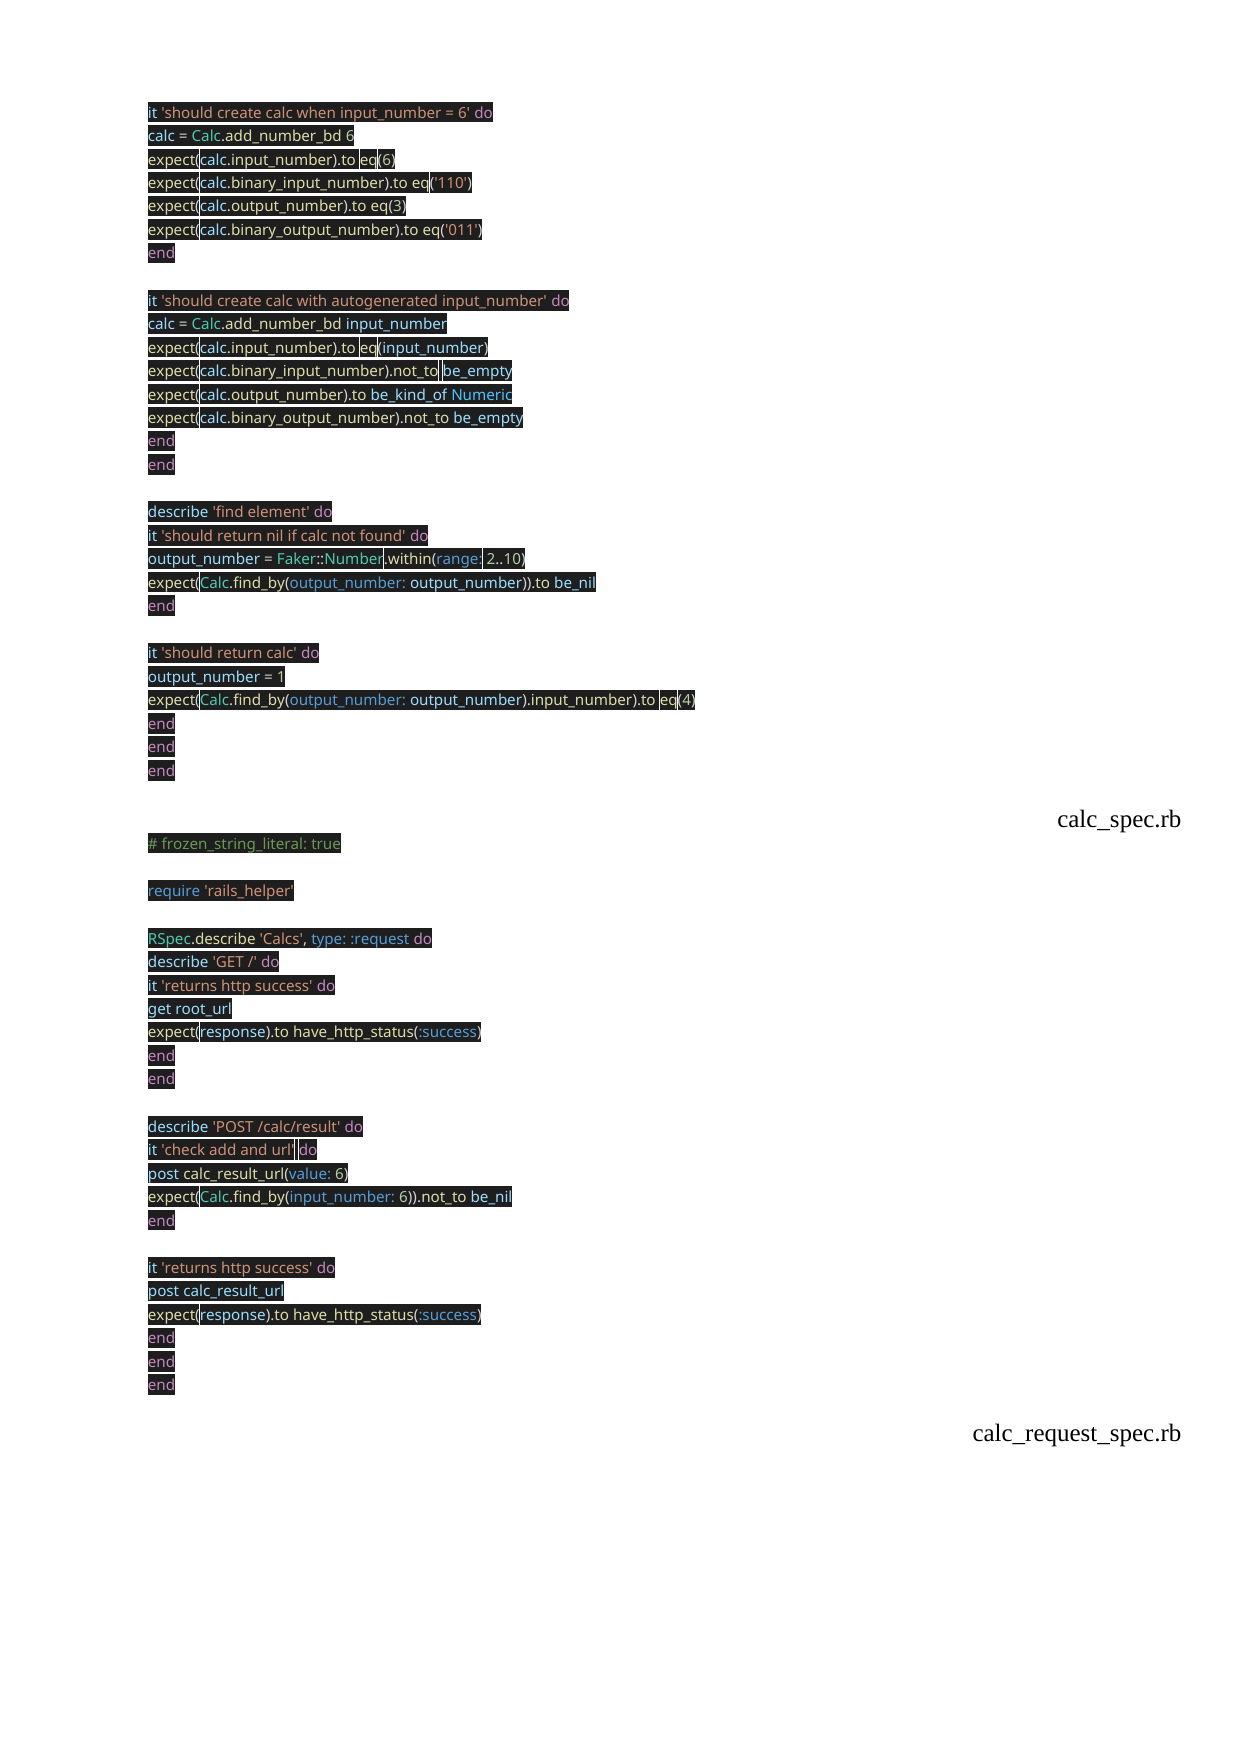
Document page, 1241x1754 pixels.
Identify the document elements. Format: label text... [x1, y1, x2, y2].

text describe 'POST /calc/result' do [148, 1113, 1181, 1137]
text expect(calc.input_number).to eq(input_number) [148, 334, 1181, 357]
text # frozen_string_literal: true [148, 833, 1181, 853]
text calc_request_spec.rb [148, 1418, 1181, 1447]
text end [148, 1066, 1181, 1089]
text post calc_result_url(value: 6) [148, 1160, 1181, 1183]
text end [148, 240, 1181, 263]
text expect(Calc.find_by(input_number: 6)).not_to be_nil [148, 1183, 1181, 1207]
text expect(calc.output_number).to eq(3) [148, 193, 1181, 216]
text expect(calc.binary_input_number).not_to be_empty [148, 357, 1181, 381]
text expect(response).to have_http_status(:success) [148, 1019, 1181, 1042]
text it 'check add and url' do [148, 1137, 1181, 1160]
text end [148, 710, 1181, 734]
text it 'should return calc' do [148, 640, 1181, 663]
text expect(response).to have_http_status(:success) [148, 1301, 1181, 1325]
text end [148, 1372, 1181, 1395]
text expect(Calc.find_by(output_number: output_number).input_number).to eq(4) [148, 687, 1181, 710]
text expect(calc.input_number).to eq(6) [148, 146, 1181, 169]
text end [148, 592, 1181, 616]
text output_number = Faker::Number.within(range: 2..10) [148, 546, 1181, 569]
text RSpec.describe 'Calcs', type: :request do [148, 925, 1181, 948]
text expect(calc.binary_output_number).to eq('011') [148, 216, 1181, 240]
text end [148, 757, 1181, 781]
text require 'rails_helper' [148, 878, 1181, 901]
text calc_spec.rb [148, 804, 1181, 833]
text end [148, 1348, 1181, 1372]
text calc = Calc.add_number_bd input_number [148, 311, 1181, 334]
text describe 'GET /' do [148, 948, 1181, 972]
text calc = Calc.add_number_bd 6 [148, 122, 1181, 146]
text it 'returns http success' do [148, 1254, 1181, 1278]
text get root_url [148, 995, 1181, 1019]
text end [148, 1325, 1181, 1348]
text end [148, 1207, 1181, 1230]
text expect(calc.output_number).to be_kind_of Numeric [148, 381, 1181, 404]
text describe 'find element' do [148, 499, 1181, 522]
text post calc_result_url [148, 1278, 1181, 1301]
text it 'should create calc with autogenerated input_number' do [148, 287, 1181, 311]
text output_number = 1 [148, 663, 1181, 687]
text end [148, 1042, 1181, 1066]
text expect(calc.binary_output_number).not_to be_empty [148, 404, 1181, 428]
text it 'should create calc when input_number = 6' do [148, 99, 1181, 122]
text it 'should return nil if calc not found' do [148, 522, 1181, 546]
text expect(calc.binary_input_number).to eq('110') [148, 169, 1181, 193]
text expect(Calc.find_by(output_number: output_number)).to be_nil [148, 569, 1181, 592]
text end [148, 734, 1181, 757]
text it 'returns http success' do [148, 972, 1181, 995]
text end [148, 451, 1181, 475]
text end [148, 428, 1181, 451]
